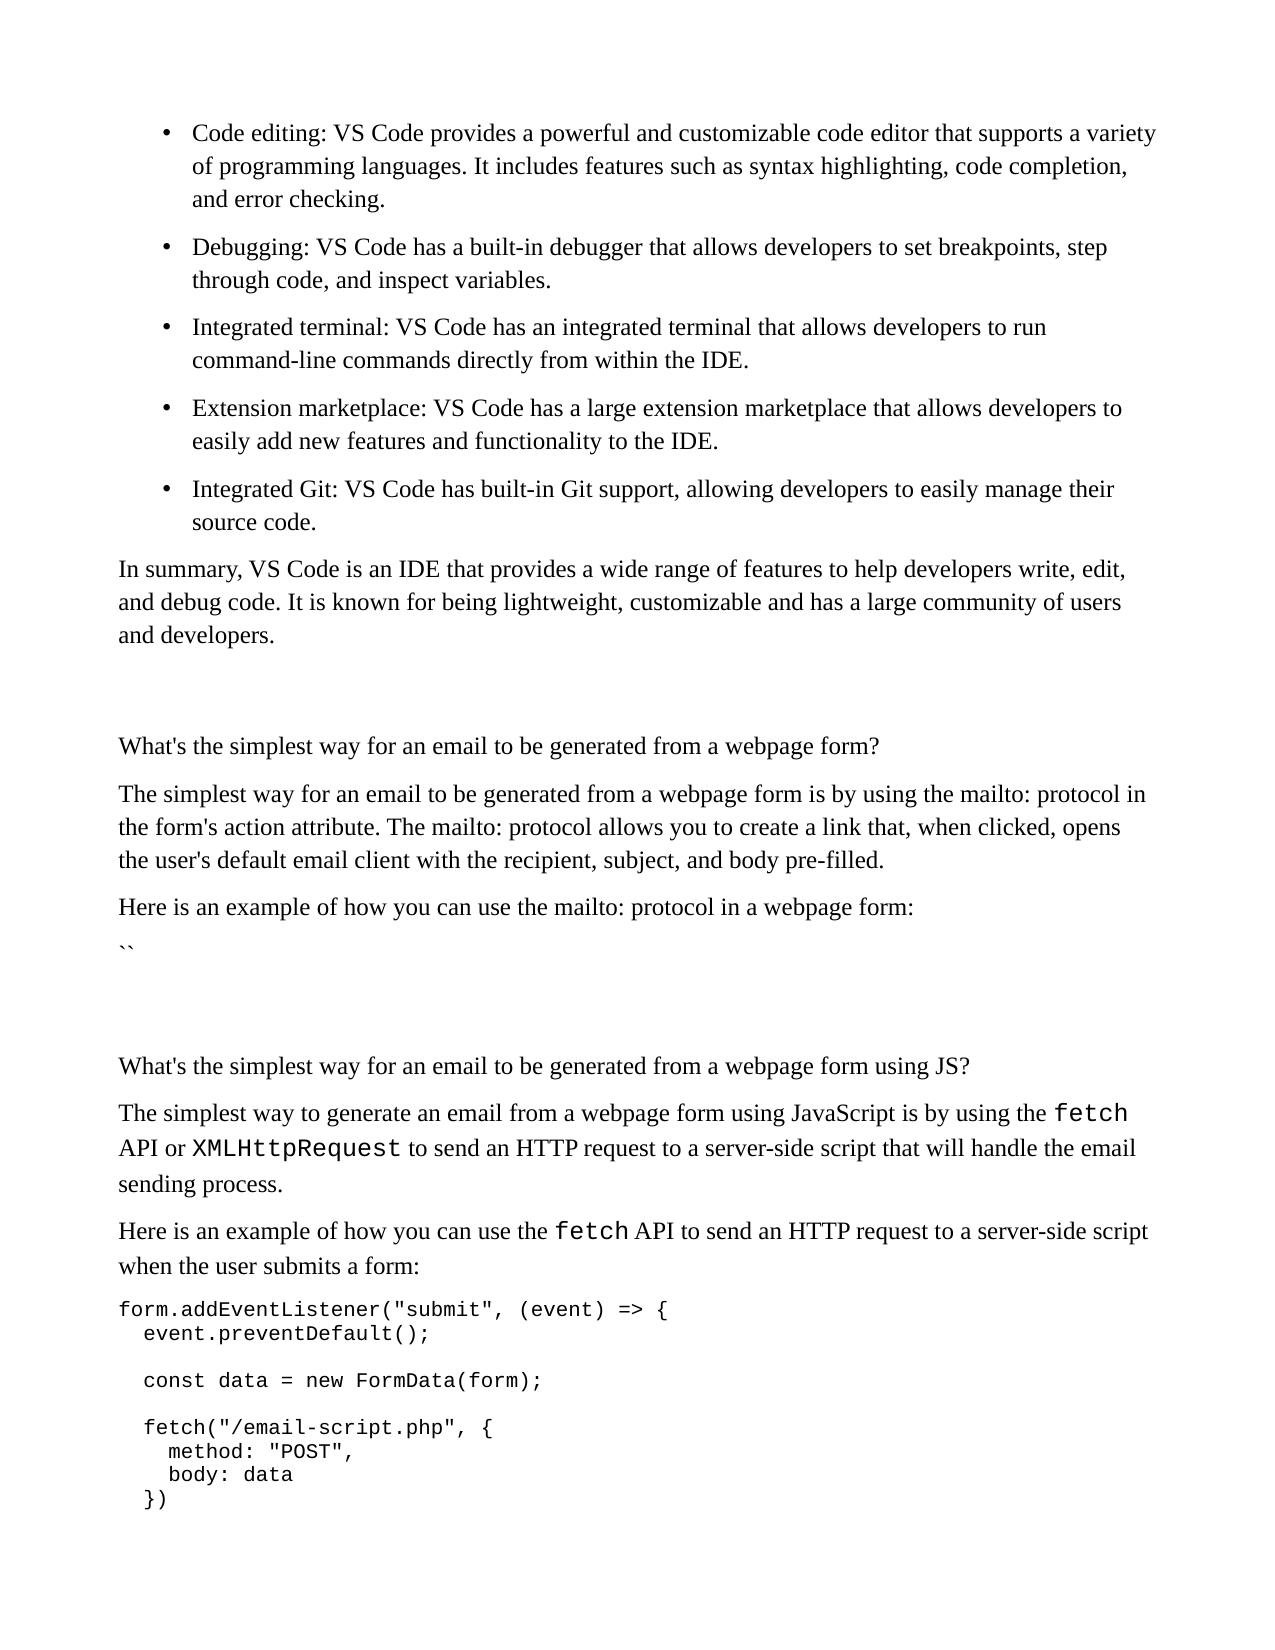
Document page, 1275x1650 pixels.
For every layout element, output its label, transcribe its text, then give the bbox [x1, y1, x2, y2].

text The simplest way for an email to be generated from a webpage form is by using the mailto: protocol in the form's action attribute. The mailto: protocol allows you to create a link that, when clicked, opens the user's default email client with the recipient, subject, and body pre-filled. [118, 779, 1157, 873]
list Code editing: VS Code provides a powerful and customizable code editor that supports a variety of programming languages. It includes features such as syntax highlighting, code completion, and error checking. [162, 118, 1157, 213]
list Debugging: VS Code has a built-in debugger that allows developers to set breakpoints, step through code, and inspect variables. [162, 232, 1157, 293]
text form.addEventListener("submit", (event) => { [118, 1299, 1157, 1323]
text Here is an example of how you can use the mailto: protocol in a webpage form: [118, 892, 1157, 921]
list Extension marketplace: VS Code has a large extension marketplace that allows developers to easily add new features and functionality to the IDE. [162, 393, 1157, 455]
text In summary, VS Code is an IDE that provides a wide range of features to help developers write, edit, and debug code. It is known for being lightweight, customizable and has a large community of users and developers. [118, 554, 1157, 649]
text body: data [118, 1464, 1157, 1488]
text The simplest way to generate an email from a webpage form using JavaScript is by using the fetch API or XMLHttpRequest to send an HTTP request to a server-side script that will handle the email sending process. [118, 1098, 1157, 1197]
text event.preventDefault(); [118, 1323, 1157, 1346]
list Integrated Git: VS Code has built-in Git support, allowing developers to easily manage their source code. [162, 474, 1157, 535]
text const data = new FormData(form); [118, 1370, 1157, 1393]
text `` [118, 940, 1157, 969]
text What's the simplest way for an email to be generated from a webpage form using JS? [118, 1051, 1157, 1079]
text method: "POST", [118, 1441, 1157, 1464]
list Integrated terminal: VS Code has an integrated terminal that allows developers to run command-line commands directly from within the IDE. [162, 312, 1157, 374]
text }) [118, 1488, 1157, 1512]
text fetch("/email-script.php", { [118, 1417, 1157, 1441]
text What's the simplest way for an email to be generated from a webpage form? [118, 731, 1157, 760]
text Here is an example of how you can use the fetch API to send an HTTP request to a server-side script when the user submits a form: [118, 1216, 1157, 1280]
